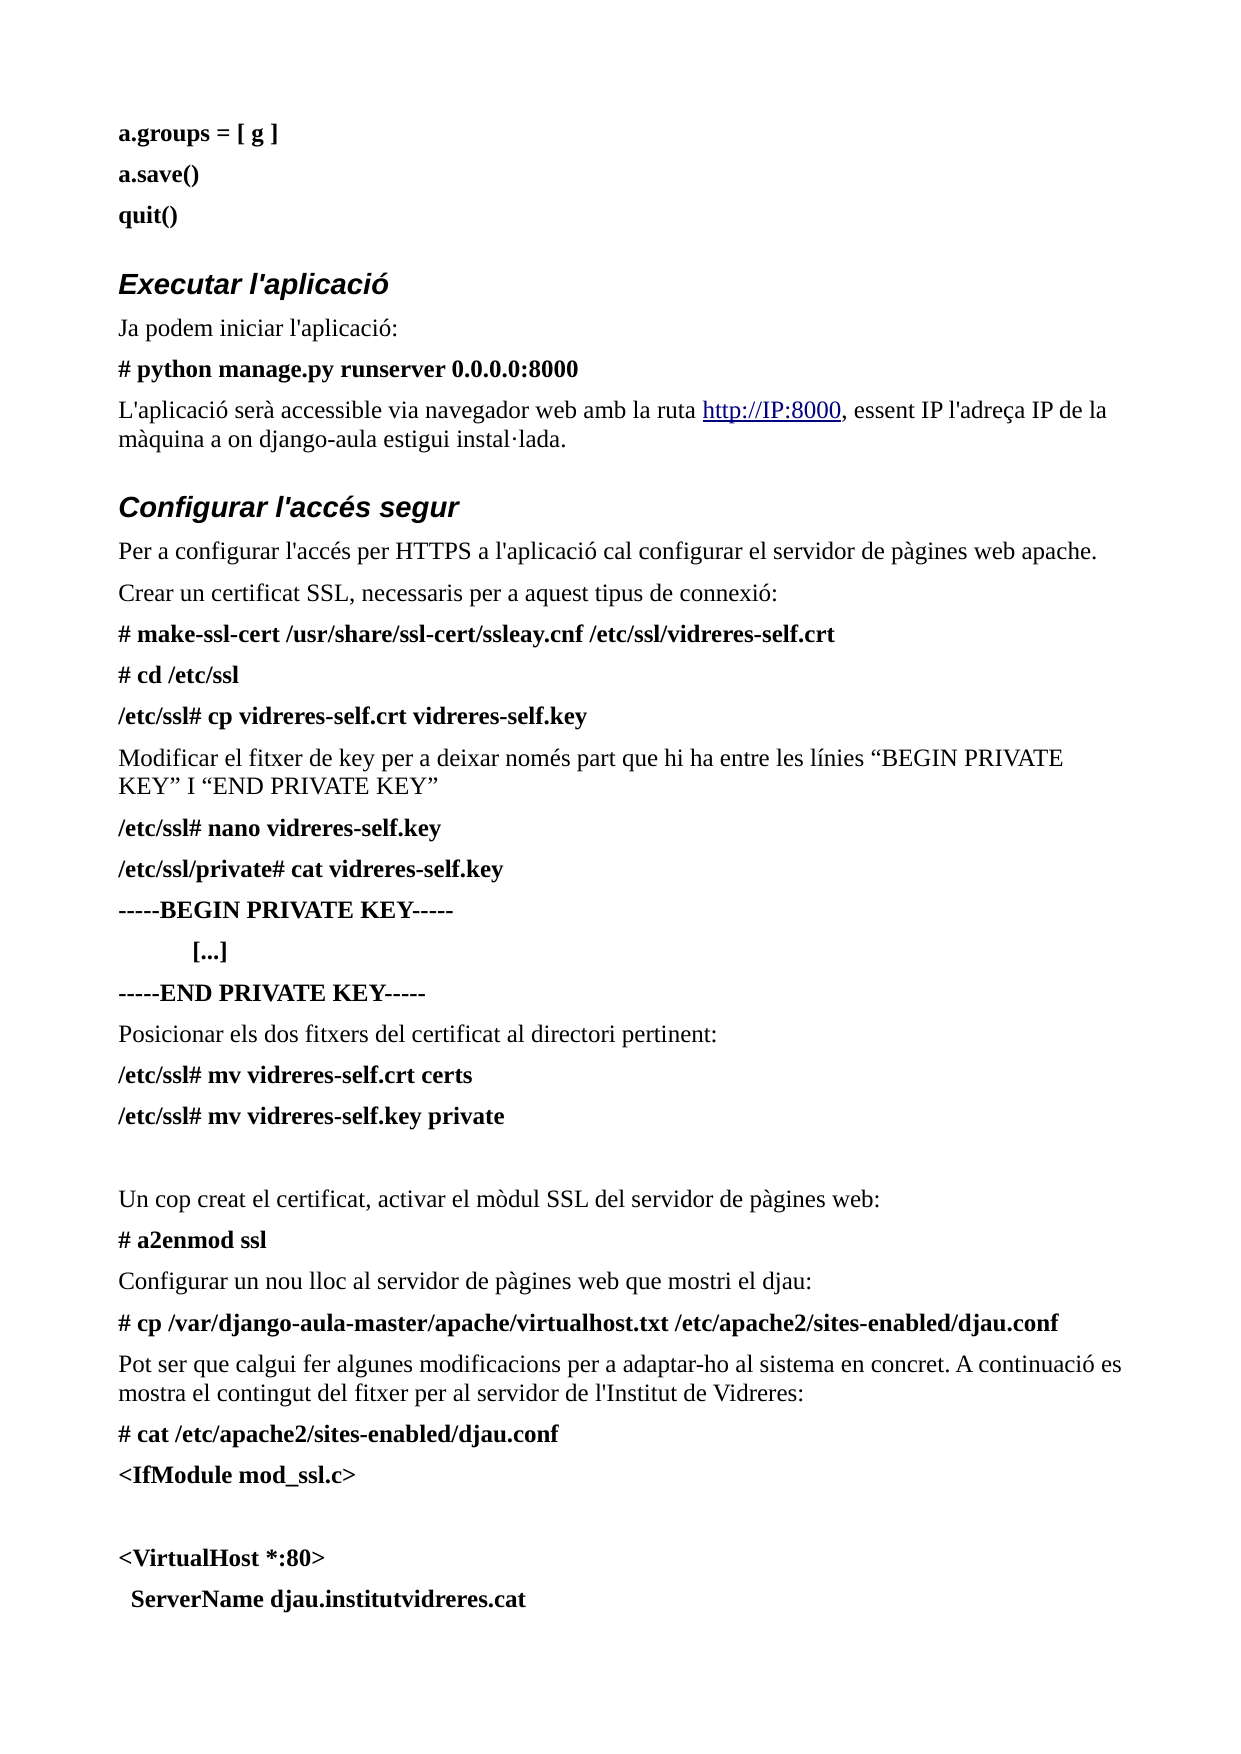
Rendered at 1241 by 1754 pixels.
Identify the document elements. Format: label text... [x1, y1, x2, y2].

text Modificar el fitxer de key per a deixar només part que hi ha entre les línies “BEGIN PRIVATE KEY” I “END PRIVATE KEY” [118, 743, 1122, 800]
text <IfModule mod_ssl.c> [118, 1460, 1122, 1489]
text # a2enmod ssl [118, 1225, 1122, 1254]
text /etc/ssl# nano vidreres-self.key [118, 813, 1122, 841]
text L'aplicació serà accessible via navegador web amb la ruta http://IP:8000, essent IP l'adreça IP de la màquina a on django-aula estigui instal·lada. [118, 395, 1122, 453]
text -----END PRIVATE KEY----- [118, 978, 1122, 1006]
text /etc/ssl# cp vidreres-self.crt vidreres-self.key [118, 701, 1122, 730]
text a.groups = [ g ] [118, 118, 1122, 147]
text -----BEGIN PRIVATE KEY----- [118, 895, 1122, 924]
text <VirtualHost *:80> [118, 1543, 1122, 1571]
subtitle Configurar l'accés segur [118, 490, 1122, 524]
text Pot ser que calgui fer algunes modificacions per a adaptar-ho al sistema en concret. A continuació es mostra el contingut del fitxer per al servidor de l'Institut de Vidreres: [118, 1349, 1122, 1406]
text Un cop creat el certificat, activar el mòdul SSL del servidor de pàgines web: [118, 1184, 1122, 1213]
text [...] [118, 936, 1122, 965]
text Ja podem iniciar l'aplicació: [118, 313, 1122, 342]
text # cd /etc/ssl [118, 660, 1122, 689]
text # python manage.py runserver 0.0.0.0:8000 [118, 354, 1122, 383]
subtitle Executar l'aplicació [118, 267, 1122, 300]
text quit() [118, 201, 1122, 229]
text Crear un certificat SSL, necessaris per a aquest tipus de connexió: [118, 578, 1122, 606]
text Posicionar els dos fitxers del certificat al directori pertinent: [118, 1019, 1122, 1048]
text /etc/ssl# mv vidreres-self.crt certs [118, 1060, 1122, 1089]
text Configurar un nou lloc al servidor de pàgines web que mostri el djau: [118, 1266, 1122, 1295]
text /etc/ssl/private# cat vidreres-self.key [118, 854, 1122, 883]
text # cp /var/django-aula-master/apache/virtualhost.txt /etc/apache2/sites-enabled/djau.conf [118, 1308, 1122, 1336]
text # cat /etc/apache2/sites-enabled/djau.conf [118, 1419, 1122, 1448]
text /etc/ssl# mv vidreres-self.key private [118, 1101, 1122, 1130]
text # make-ssl-cert /usr/share/ssl-cert/ssleay.cnf /etc/ssl/vidreres-self.crt [118, 619, 1122, 648]
text a.save() [118, 159, 1122, 188]
text ServerName djau.institutvidreres.cat [118, 1584, 1122, 1613]
text Per a configurar l'accés per HTTPS a l'aplicació cal configurar el servidor de pàgines web apache. [118, 536, 1122, 565]
